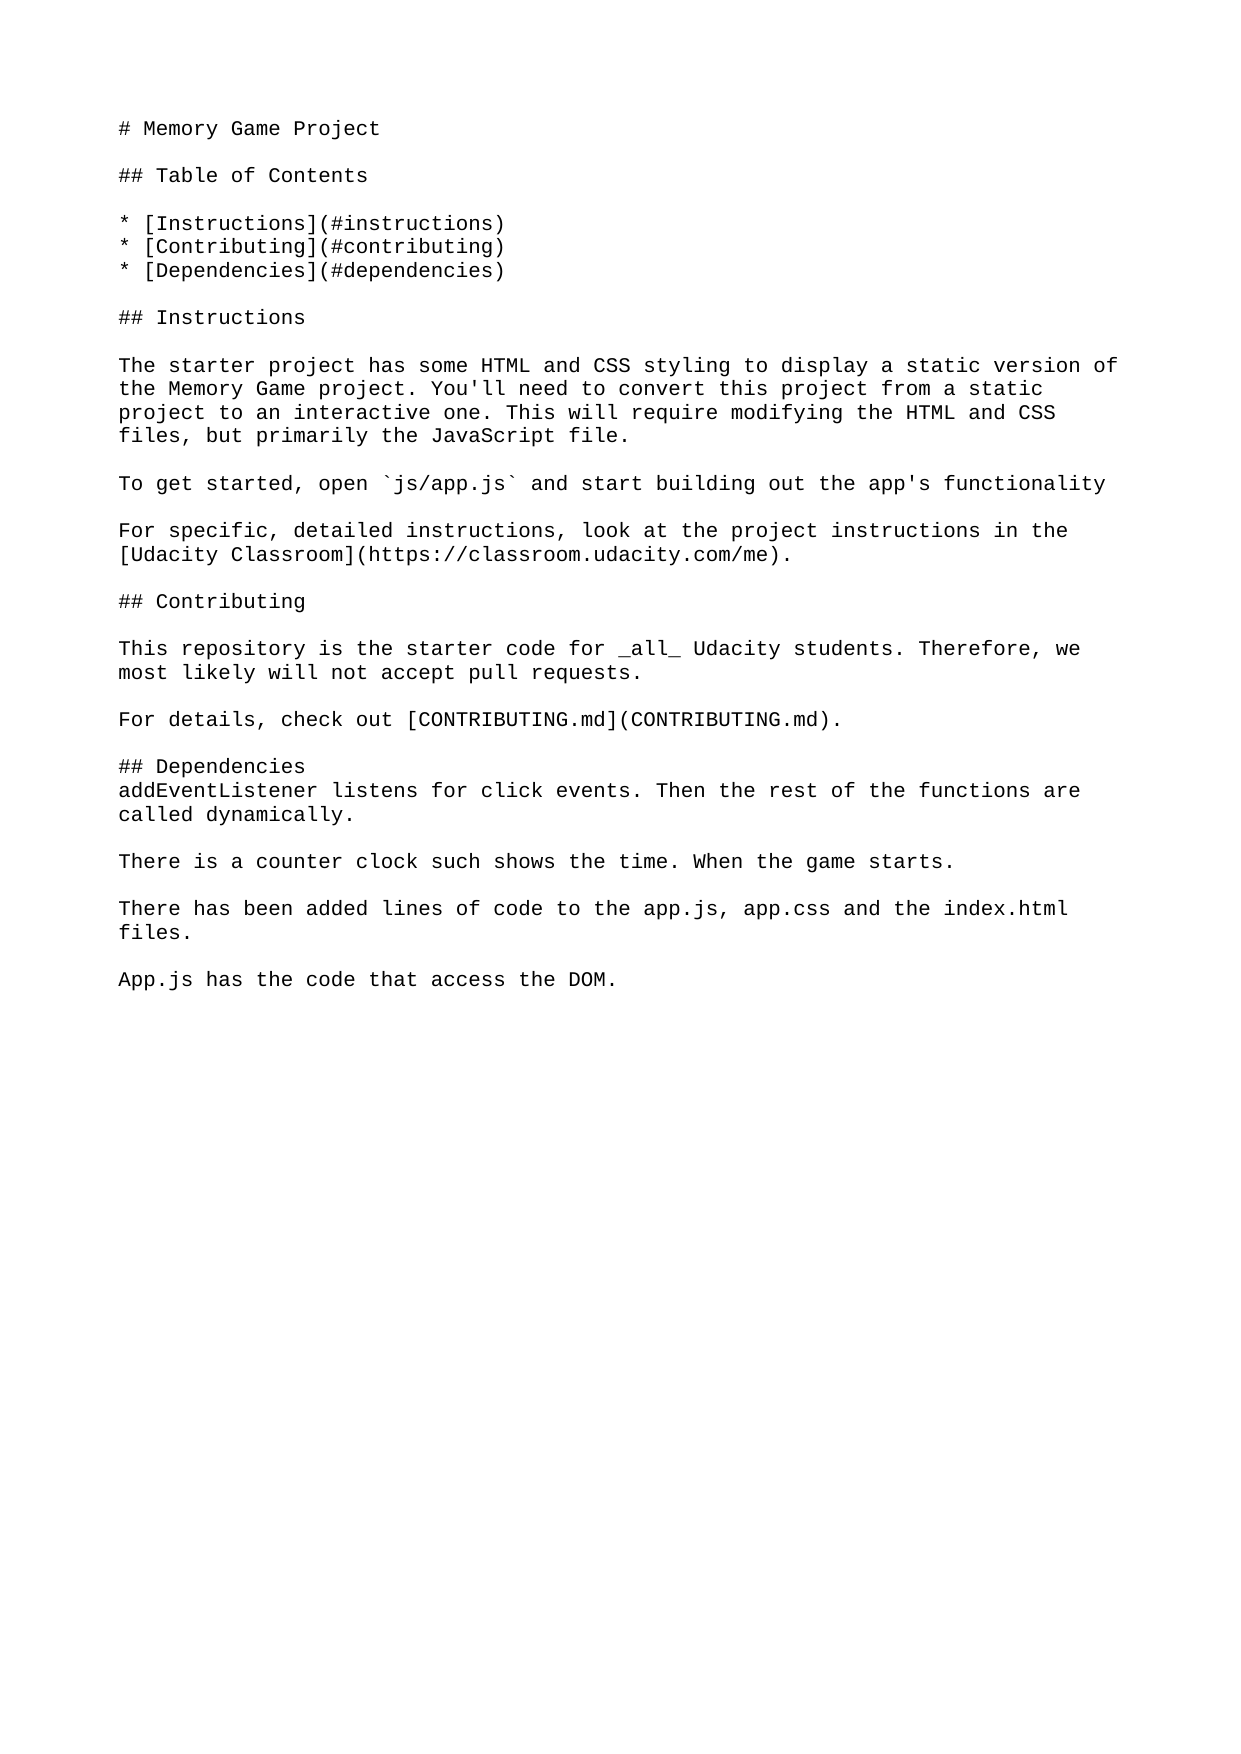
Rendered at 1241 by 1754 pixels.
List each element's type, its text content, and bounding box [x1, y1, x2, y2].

text * [Instructions](#instructions) [118, 213, 1122, 236]
text ## Contributing [118, 591, 1122, 615]
text ## Instructions [118, 307, 1122, 331]
text ## Dependencies [118, 757, 1122, 780]
text addEventListener listens for click events. Then the rest of the functions are called dynamically. [118, 780, 1122, 827]
text # Memory Game Project [118, 118, 1122, 142]
text ## Table of Contents [118, 165, 1122, 189]
text App.js has the code that access the DOM. [118, 969, 1122, 993]
text The starter project has some HTML and CSS styling to display a static version of the Memory Game project. You'll need to convert this project from a static project to an interactive one. This will require modifying the HTML and CSS files, but primarily the JavaScript file. [118, 354, 1122, 449]
text * [Dependencies](#dependencies) [118, 260, 1122, 284]
text * [Contributing](#contributing) [118, 236, 1122, 260]
text For details, check out [CONTRIBUTING.md](CONTRIBUTING.md). [118, 709, 1122, 733]
text To get started, open `js/app.js` and start building out the app's functionality [118, 473, 1122, 496]
text There has been added lines of code to the app.js, app.css and the index.html files. [118, 898, 1122, 946]
text For specific, detailed instructions, look at the project instructions in the [Udacity Classroom](https://classroom.udacity.com/me). [118, 520, 1122, 567]
text This repository is the starter code for _all_ Udacity students. Therefore, we most likely will not accept pull requests. [118, 638, 1122, 686]
text There is a counter clock such shows the time. When the game starts. [118, 851, 1122, 875]
